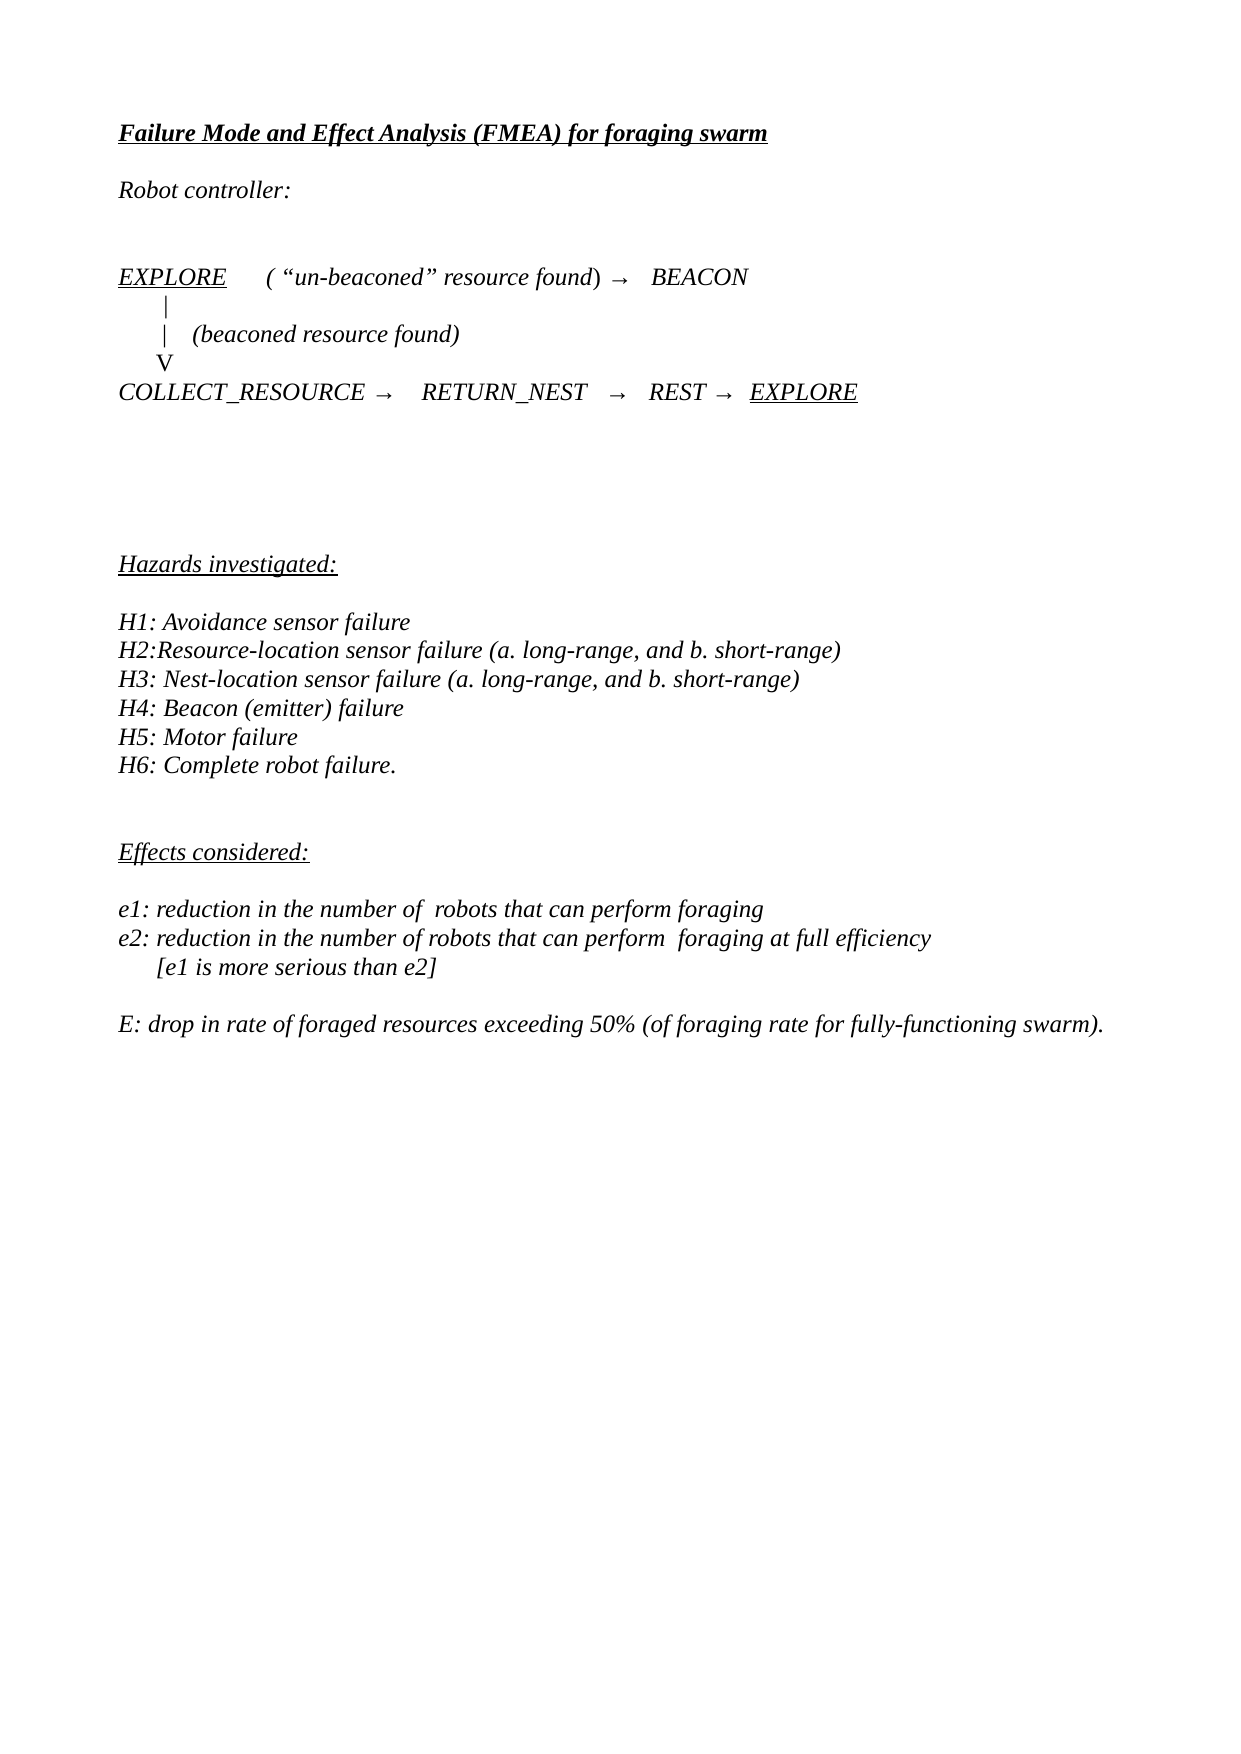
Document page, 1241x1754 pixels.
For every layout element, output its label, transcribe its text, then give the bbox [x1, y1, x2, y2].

text Failure Mode and Effect Analysis (FMEA) for foraging swarm [118, 118, 1122, 147]
text e1: reduction in the number of robots that can perform foraging [118, 894, 1122, 923]
text Hazards investigated: [118, 549, 1122, 578]
text Robot controller: [118, 176, 1122, 204]
text e2: reduction in the number of robots that can perform foraging at full efficiency [118, 923, 1122, 952]
text H2:Resource-location sensor failure (a. long-range, and b. short-range) [118, 636, 1122, 664]
text V [118, 348, 1122, 377]
text | [118, 291, 1122, 319]
text E: drop in rate of foraged resources exceeding 50% (of foraging rate for fully-functioning swarm). [118, 1009, 1122, 1038]
text H6: Complete robot failure. [118, 751, 1122, 779]
text COLLECT_RESOURCE → RETURN_NEST → REST → EXPLORE [118, 377, 1122, 406]
text H3: Nest-location sensor failure (a. long-range, and b. short-range) [118, 664, 1122, 693]
text H1: Avoidance sensor failure [118, 607, 1122, 636]
text | (beaconed resource found) [118, 319, 1122, 348]
text H5: Motor failure [118, 722, 1122, 751]
text H4: Beacon (emitter) failure [118, 693, 1122, 722]
text EXPLORE ( “un-beaconed” resource found) → BEACON [118, 262, 1122, 291]
text Effects considered: [118, 837, 1122, 866]
text [e1 is more serious than e2] [118, 952, 1122, 981]
